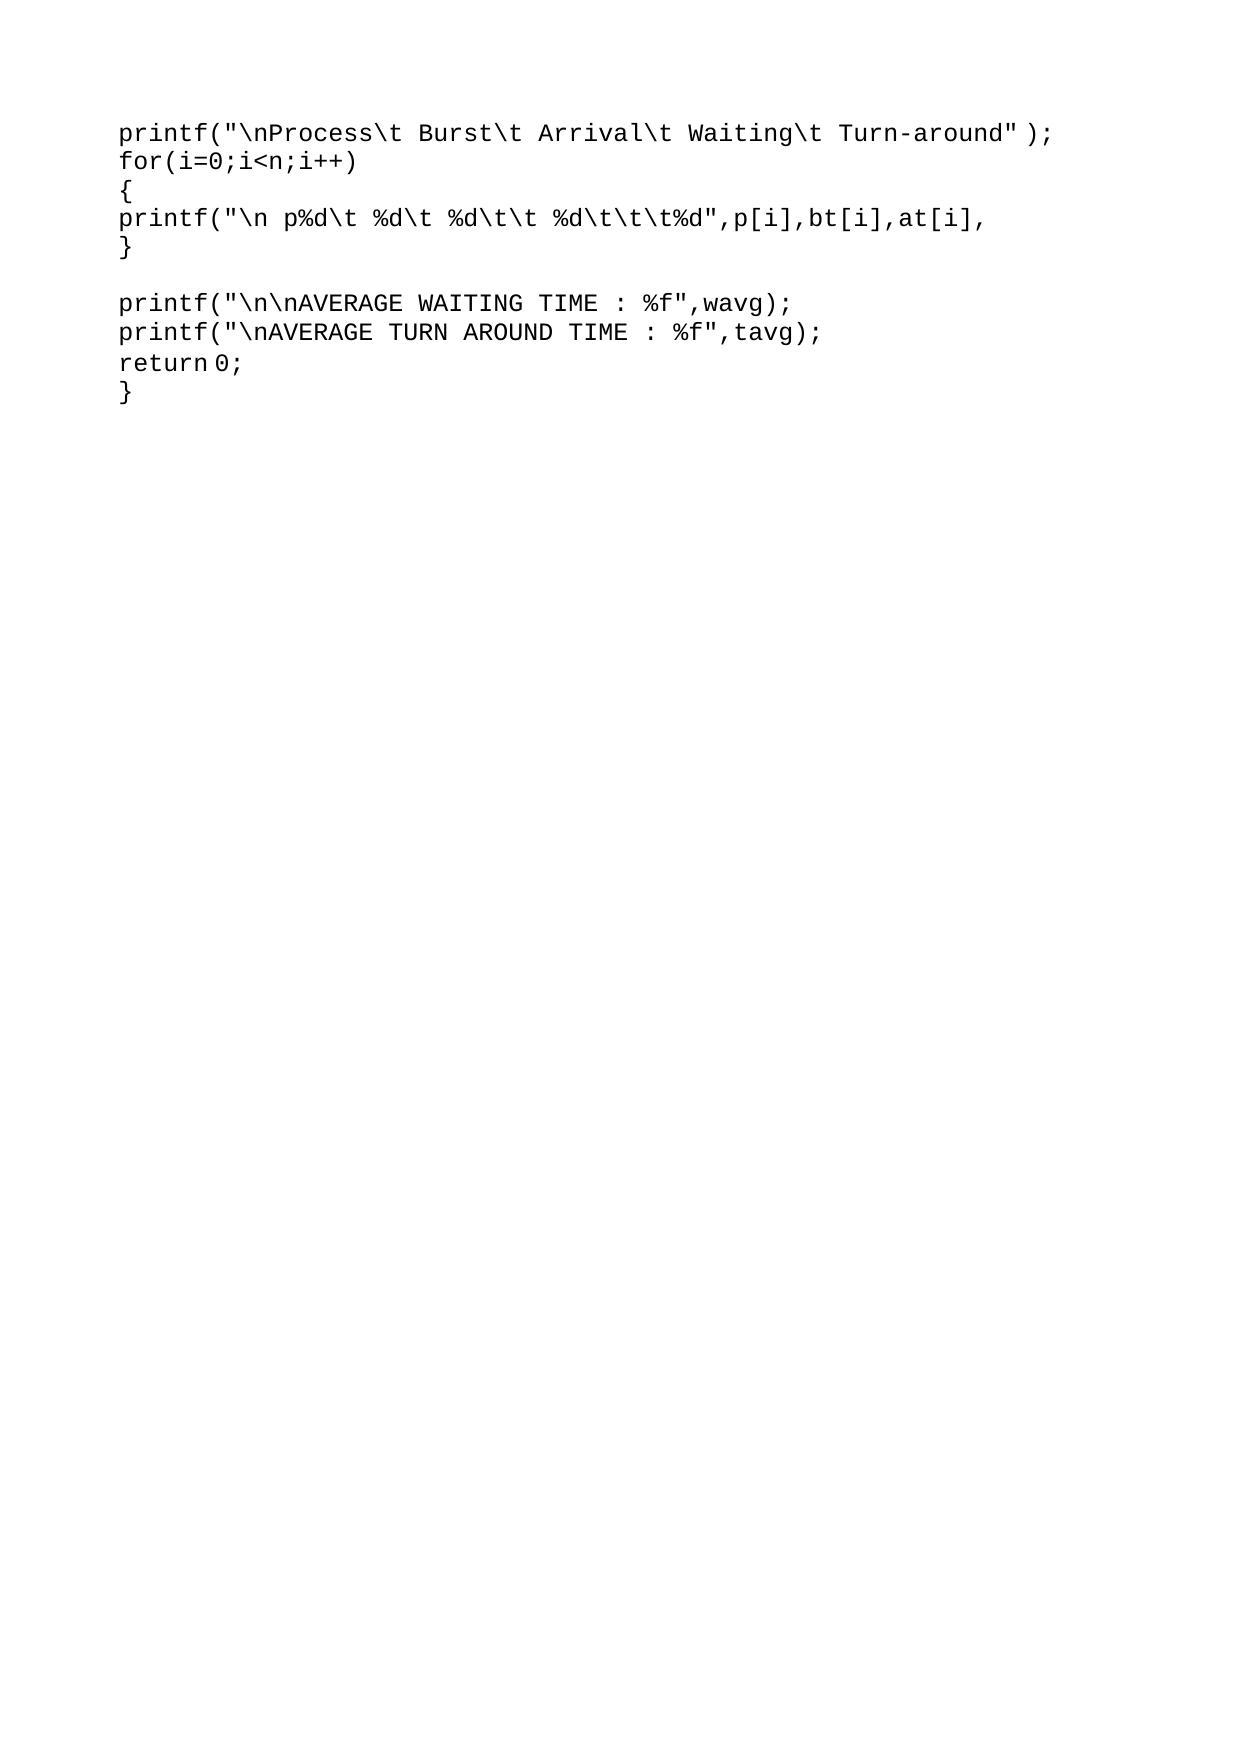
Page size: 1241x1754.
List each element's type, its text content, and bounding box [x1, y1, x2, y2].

text return 0; [118, 348, 1122, 378]
text for(i=0;i<n;i++) [118, 149, 1122, 177]
text } [118, 378, 1122, 407]
text printf("\n p%d\t %d\t %d\t\t %d\t\t\t%d",p[i],bt[i],at[i], [118, 206, 1122, 234]
text printf("\nAVERAGE TURN AROUND TIME : %f",tavg); [118, 319, 1122, 348]
text printf("\n\nAVERAGE WAITING TIME : %f",wavg); [118, 291, 1122, 319]
text { [118, 177, 1122, 206]
text } [118, 234, 1122, 262]
text printf("\nProcess\t Burst\t Arrival\t Waiting\t Turn-around" ); [118, 118, 1122, 149]
